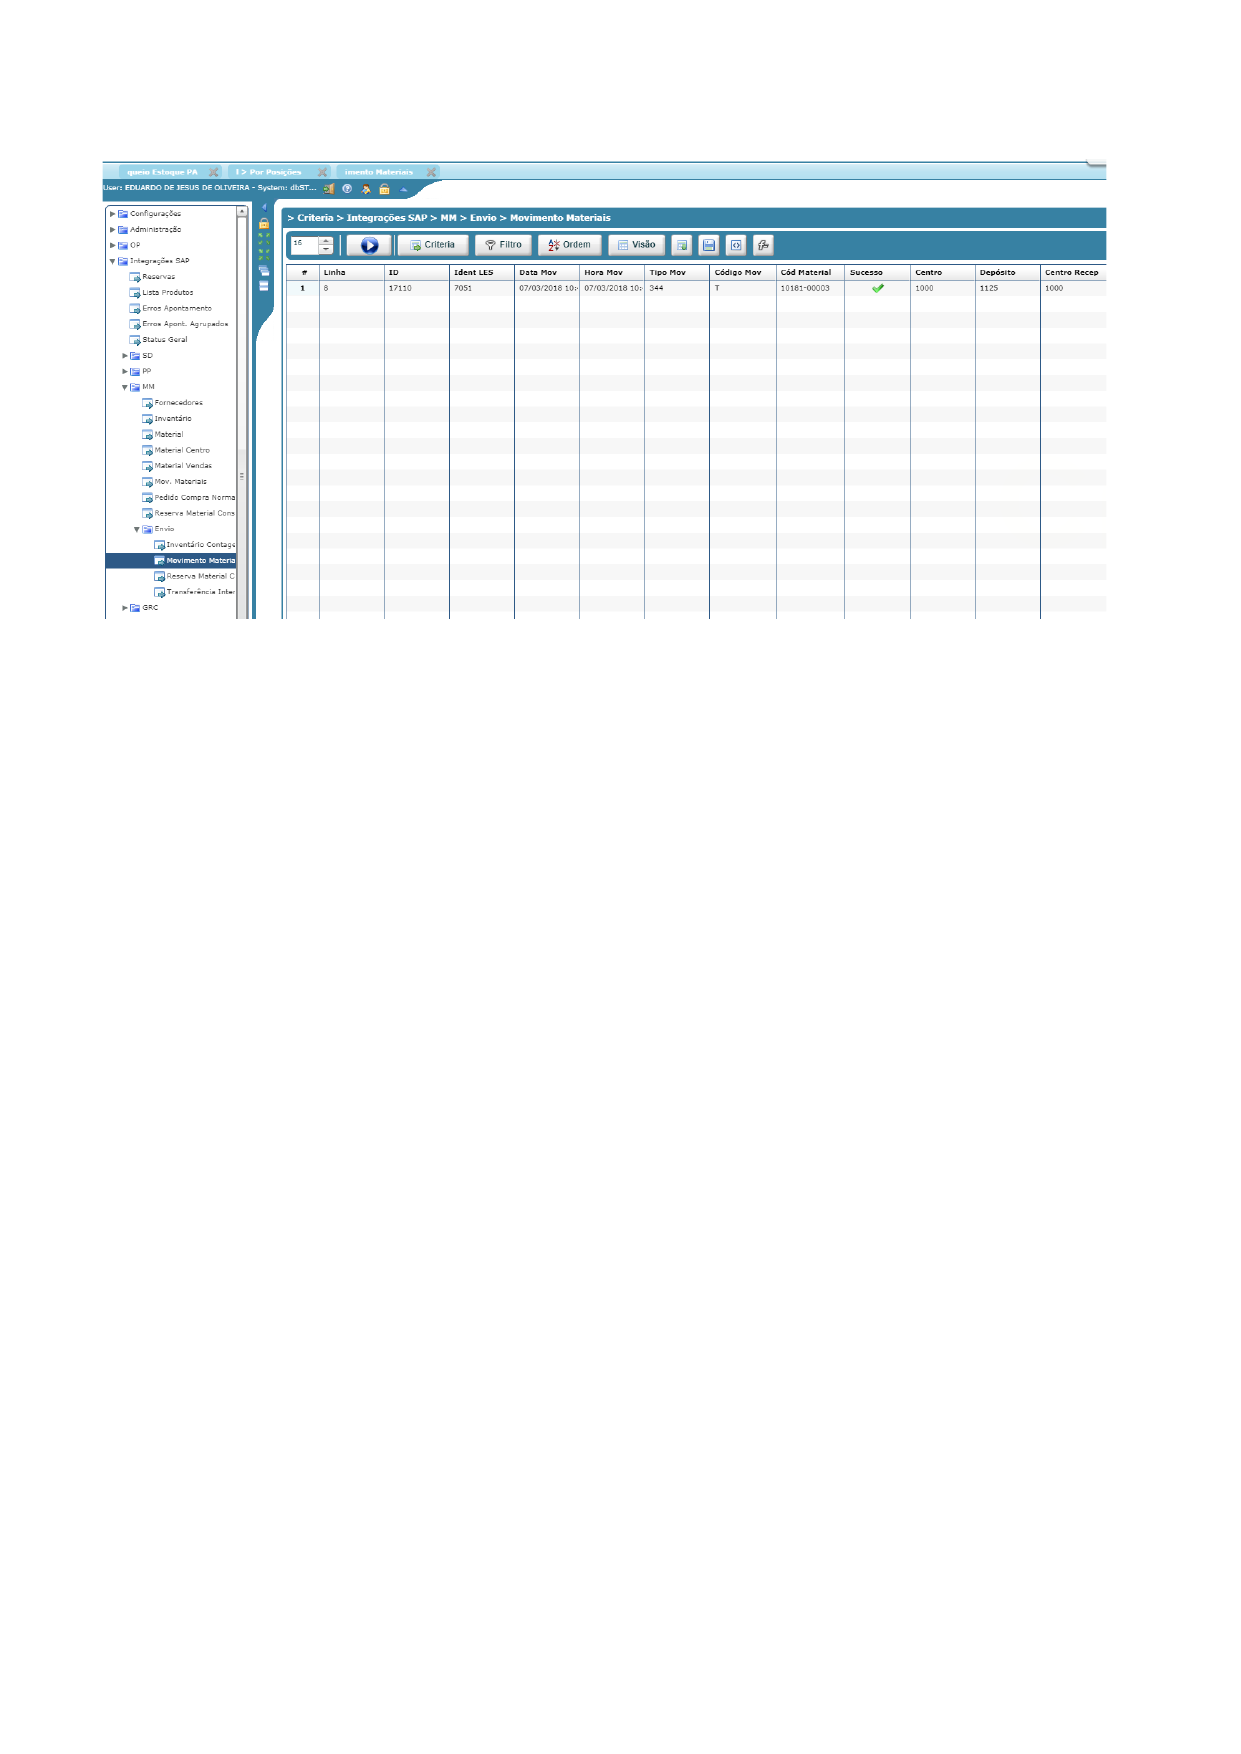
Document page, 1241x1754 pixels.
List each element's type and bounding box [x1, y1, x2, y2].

picture [102, 159, 1107, 619]
